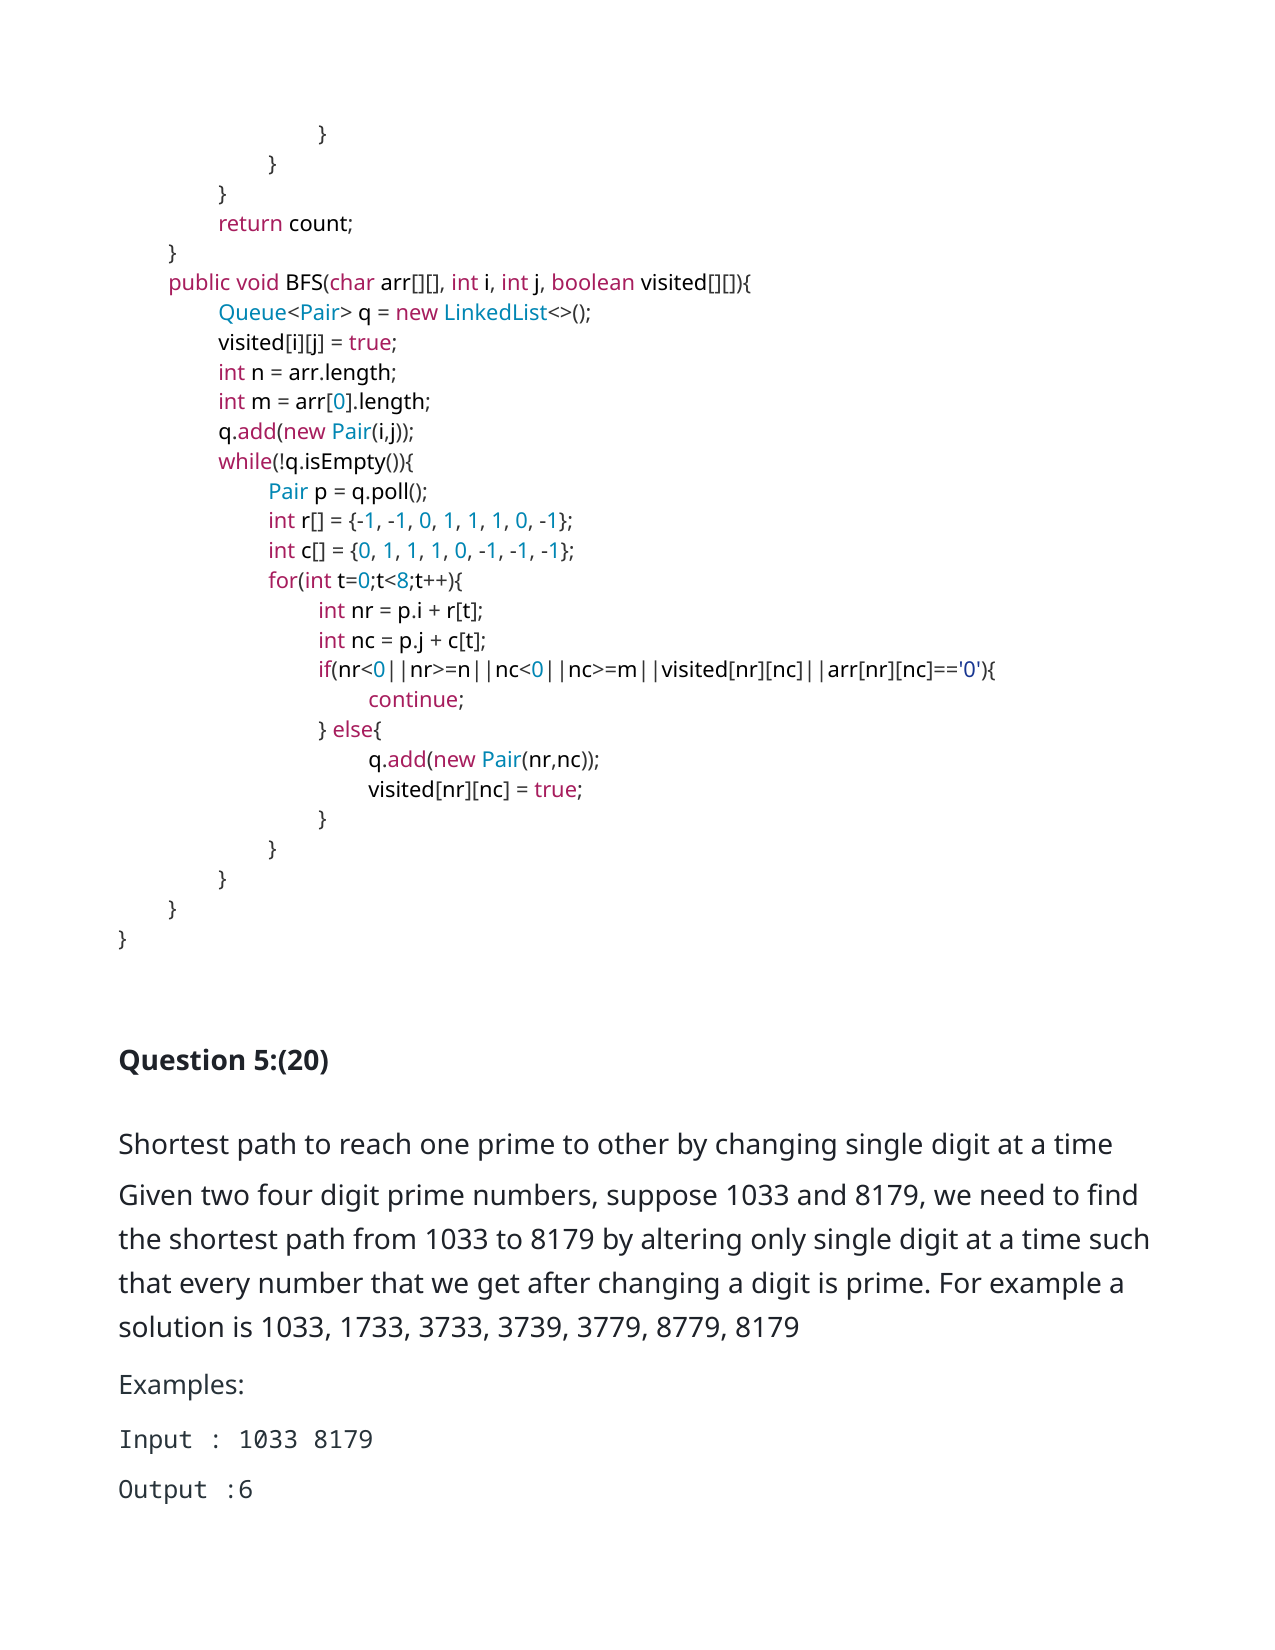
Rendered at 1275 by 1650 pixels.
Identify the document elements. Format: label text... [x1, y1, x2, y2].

text int r[] = {-1, -1, 0, 1, 1, 1, 0, -1}; [118, 505, 1157, 535]
text } [118, 863, 1157, 893]
text int c[] = {0, 1, 1, 1, 0, -1, -1, -1}; [118, 535, 1157, 565]
text } [118, 148, 1157, 178]
text return count; [118, 207, 1157, 237]
text Output :6 [118, 1472, 1157, 1506]
subtitle Shortest path to reach one prime to other by changing single digit at a time [118, 1124, 1157, 1162]
text for(int t=0;t<8;t++){ [118, 565, 1157, 595]
text public void BFS(char arr[][], int i, int j, boolean visited[][]){ [118, 267, 1157, 297]
text } [118, 922, 1157, 952]
text } [118, 178, 1157, 207]
text while(!q.isEmpty()){ [118, 446, 1157, 476]
text visited[i][j] = true; [118, 327, 1157, 356]
text int n = arr.length; [118, 356, 1157, 386]
text Question 5:(20) [118, 1040, 1157, 1079]
text int nr = p.i + r[t]; [118, 595, 1157, 624]
text q.add(new Pair(nr,nc)); [118, 744, 1157, 773]
text if(nr<0||nr>=n||nc<0||nc>=m||visited[nr][nc]||arr[nr][nc]=='0'){ [118, 654, 1157, 684]
text Given two four digit prime numbers, suppose 1033 and 8179, we need to find the shortest path from 1033 to 8179 by altering only single digit at a time such that every number that we get after changing a digit is prime. For example a solution is 1033, 1733, 3733, 3739, 3779, 8779, 8179 [118, 1175, 1157, 1345]
text } [118, 833, 1157, 863]
text int m = arr[0].length; [118, 386, 1157, 416]
text q.add(new Pair(i,j)); [118, 416, 1157, 446]
text Examples: [118, 1366, 1157, 1402]
text } [118, 803, 1157, 833]
text Input : 1033 8179 [118, 1422, 1157, 1456]
text Queue<Pair> q = new LinkedList<>(); [118, 297, 1157, 327]
text } [118, 237, 1157, 267]
text } [118, 118, 1157, 148]
text continue; [118, 684, 1157, 714]
text int nc = p.j + c[t]; [118, 624, 1157, 654]
text } else{ [118, 714, 1157, 744]
text visited[nr][nc] = true; [118, 773, 1157, 803]
text } [118, 893, 1157, 922]
text Pair p = q.poll(); [118, 476, 1157, 505]
